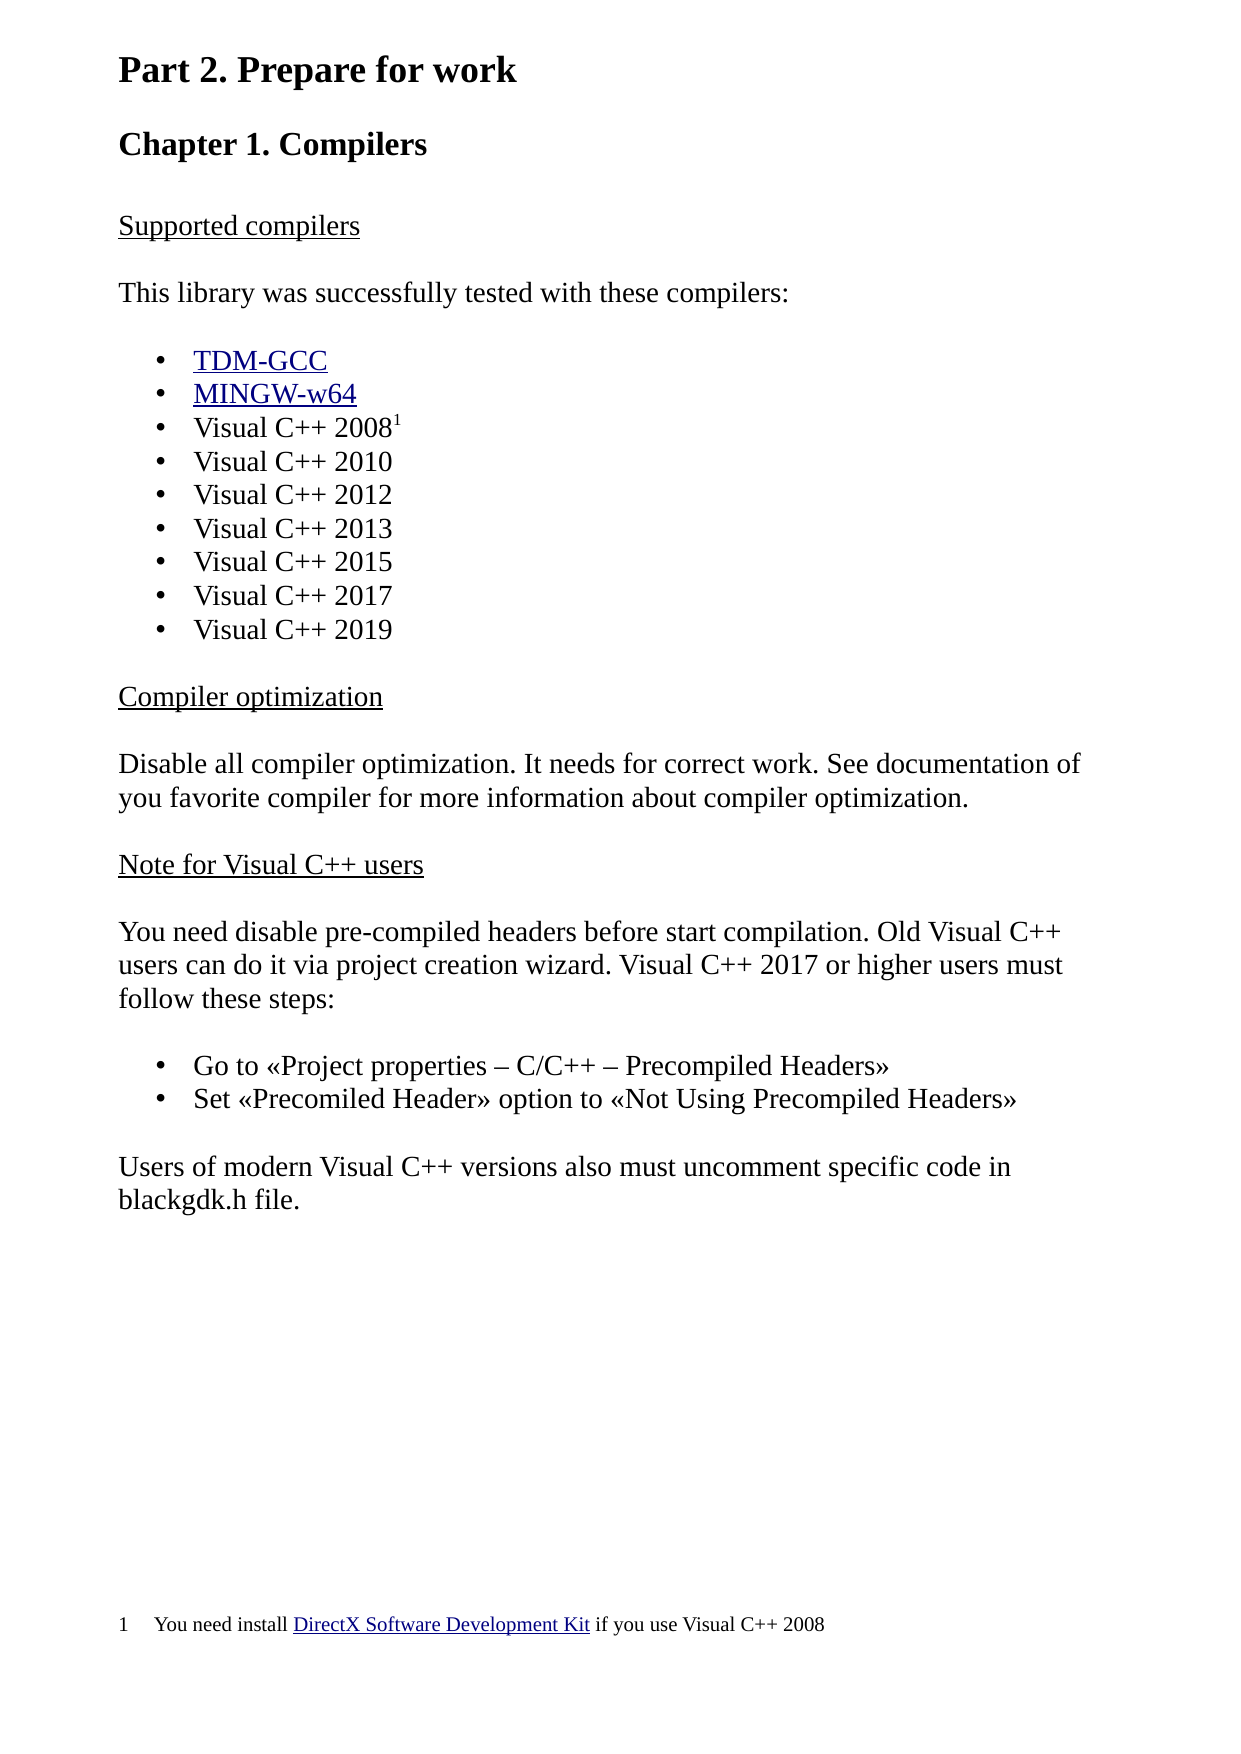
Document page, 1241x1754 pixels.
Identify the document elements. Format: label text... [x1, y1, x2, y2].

list Set «Precomiled Header» option to «Not Using Precompiled Headers» [156, 1082, 1122, 1115]
text Note for Visual C++ users [118, 847, 1122, 880]
list Visual C++ 2017 [156, 578, 1122, 612]
text Disable all compiler optimization. It needs for correct work. See documentation of you favorite compiler for more information about compiler optimization. [118, 746, 1122, 813]
subtitle Chapter 1. Compilers [118, 124, 1122, 162]
text You need disable pre-compiled headers before start compilation. Old Visual C++ users can do it via project creation wizard. Visual C++ 2017 or higher users must follow these steps: [118, 914, 1122, 1014]
text This library was successfully tested with these compilers: [118, 276, 1122, 309]
list Visual C++ 2013 [156, 511, 1122, 544]
list You need install DirectX Software Development Kit if you use Visual C++ 2008 [118, 1612, 1122, 1636]
subtitle Part 2. Prepare for work [118, 47, 1122, 91]
list MINGW-w64 [156, 376, 1122, 410]
text Supported compilers [118, 208, 1122, 242]
list TDM-GCC [156, 343, 1122, 376]
text Compiler optimization [118, 679, 1122, 713]
list Visual C++ 2015 [156, 544, 1122, 578]
list Visual C++ 2010 [156, 444, 1122, 477]
list Visual C++ 2012 [156, 477, 1122, 511]
list Visual C++ 2019 [156, 612, 1122, 646]
list Visual C++ 2008 [156, 410, 1122, 444]
text Users of modern Visual C++ versions also must uncomment specific code in blackgdk.h file. [118, 1149, 1122, 1216]
list Go to «Project properties – C/C++ – Precompiled Headers» [156, 1048, 1122, 1082]
